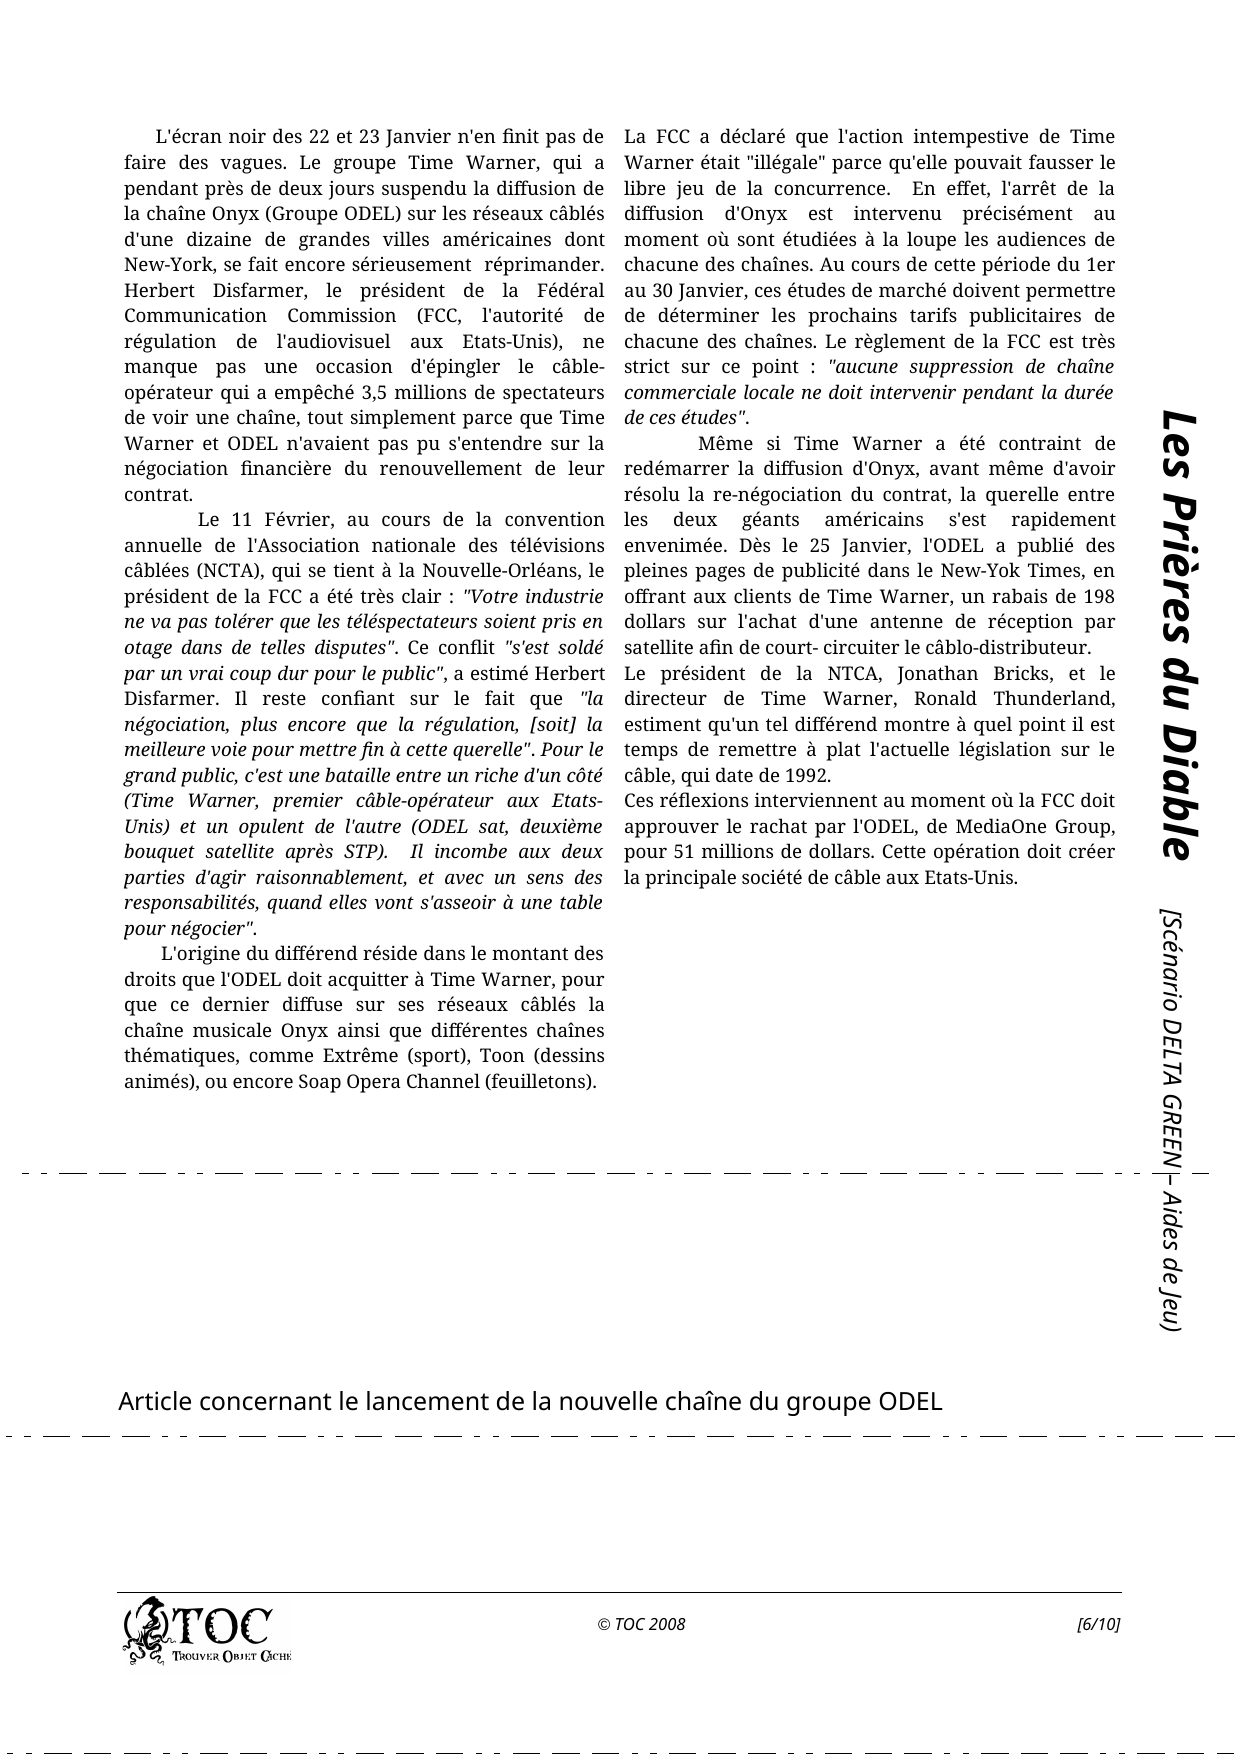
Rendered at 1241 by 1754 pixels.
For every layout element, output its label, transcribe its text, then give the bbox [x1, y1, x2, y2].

table_header La FCC a déclaré que l'action intempestive de Time Warner était "illégale" parce qu'elle pouvait fausser le libre jeu de la concurrence. En effet, l'arrêt de la diffusion d'Onyx est intervenu précisément au moment où sont étudiées à la loupe les audiences de chacune des chaînes. Au cours de cette période du 1er au 30 Janvier, ces études de marché doivent permettre de déterminer les prochains tarifs publicitaires de chacune des chaînes. Le règlement de la FCC est très strict sur ce point : "aucune suppression de chaîne commerciale locale ne doit intervenir pendant la durée de ces études". Même si Time Warner a été contraint de redémarrer la diffusion d'Onyx, avant même d'avoir résolu la re-négociation du contrat, la querelle entre les deux géants américains s'est rapidement envenimée. Dès le 25 Janvier, l'ODEL a publié des pleines pages de publicité dans le New-Yok Times, en offrant aux clients de Time Warner, un rabais de 198 dollars sur l'achat d'une antenne de réception par satellite afin de court- circuiter le câblo-distributeur. Le président de la NTCA, Jonathan Bricks, et le directeur de Time Warner, Ronald Thunderland, estiment qu'un tel différend montre à quel point il est temps de remettre à plat l'actuelle législation sur le câble, qui date de 1992. Ces réflexions interviennent au moment où la FCC doit approuver le rachat par l'ODEL, de MediaOne Group, pour 51 millions de dollars. Cette opération doit créer la principale société de câble aux Etats-Unis. [618, 118, 1122, 1099]
picture [122, 1596, 292, 1674]
table_header L'écran noir des 22 et 23 Janvier n'en finit pas de faire des vagues. Le groupe Time Warner, qui a pendant près de deux jours suspendu la diffusion de la chaîne Onyx (Groupe ODEL) sur les réseaux câblés d'une dizaine de grandes villes américaines dont New-York, se fait encore sérieusement réprimander. Herbert Disfarmer, le président de la Fédéral Communication Commission (FCC, l'autorité de régulation de l'audiovisuel aux Etats-Unis), ne manque pas une occasion d'épingler le câble-opérateur qui a empêché 3,5 millions de spectateurs de voir une chaîne, tout simplement parce que Time Warner et ODEL n'avaient pas pu s'entendre sur la négociation financière du renouvellement de leur contrat. Le 11 Février, au cours de la convention annuelle de l'Association nationale des télévisions câblées (NCTA), qui se tient à la Nouvelle-Orléans, le président de la FCC a été très clair : "Votre industrie ne va pas tolérer que les téléspectateurs soient pris en otage dans de telles disputes". Ce conflit "s'est soldé par un vrai coup dur pour le public", a estimé Herbert Disfarmer. Il reste confiant sur le fait que "la négociation, plus encore que la régulation, [soit] la meilleure voie pour mettre fin à cette querelle". Pour le grand public, c'est une bataille entre un riche d'un côté (Time Warner, premier câble-opérateur aux Etats-Unis) et un opulent de l'autre (ODEL sat, deuxième bouquet satellite après STP). Il incombe aux deux parties d'agir raisonnablement, et avec un sens des responsabilités, quand elles vont s'asseoir à une table pour négocier". L'origine du différend réside dans le montant des droits que l'ODEL doit acquitter à Time Warner, pour que ce dernier diffuse sur ses réseaux câblés la chaîne musicale Onyx ainsi que différentes chaînes thématiques, comme Extrême (sport), Toon (dessins animés), ou encore Soap Opera Channel (feuilletons). [118, 118, 611, 1099]
table_header [611, 118, 618, 1099]
text Article concernant le lancement de la nouvelle chaîne du groupe ODEL [118, 1384, 1122, 1418]
